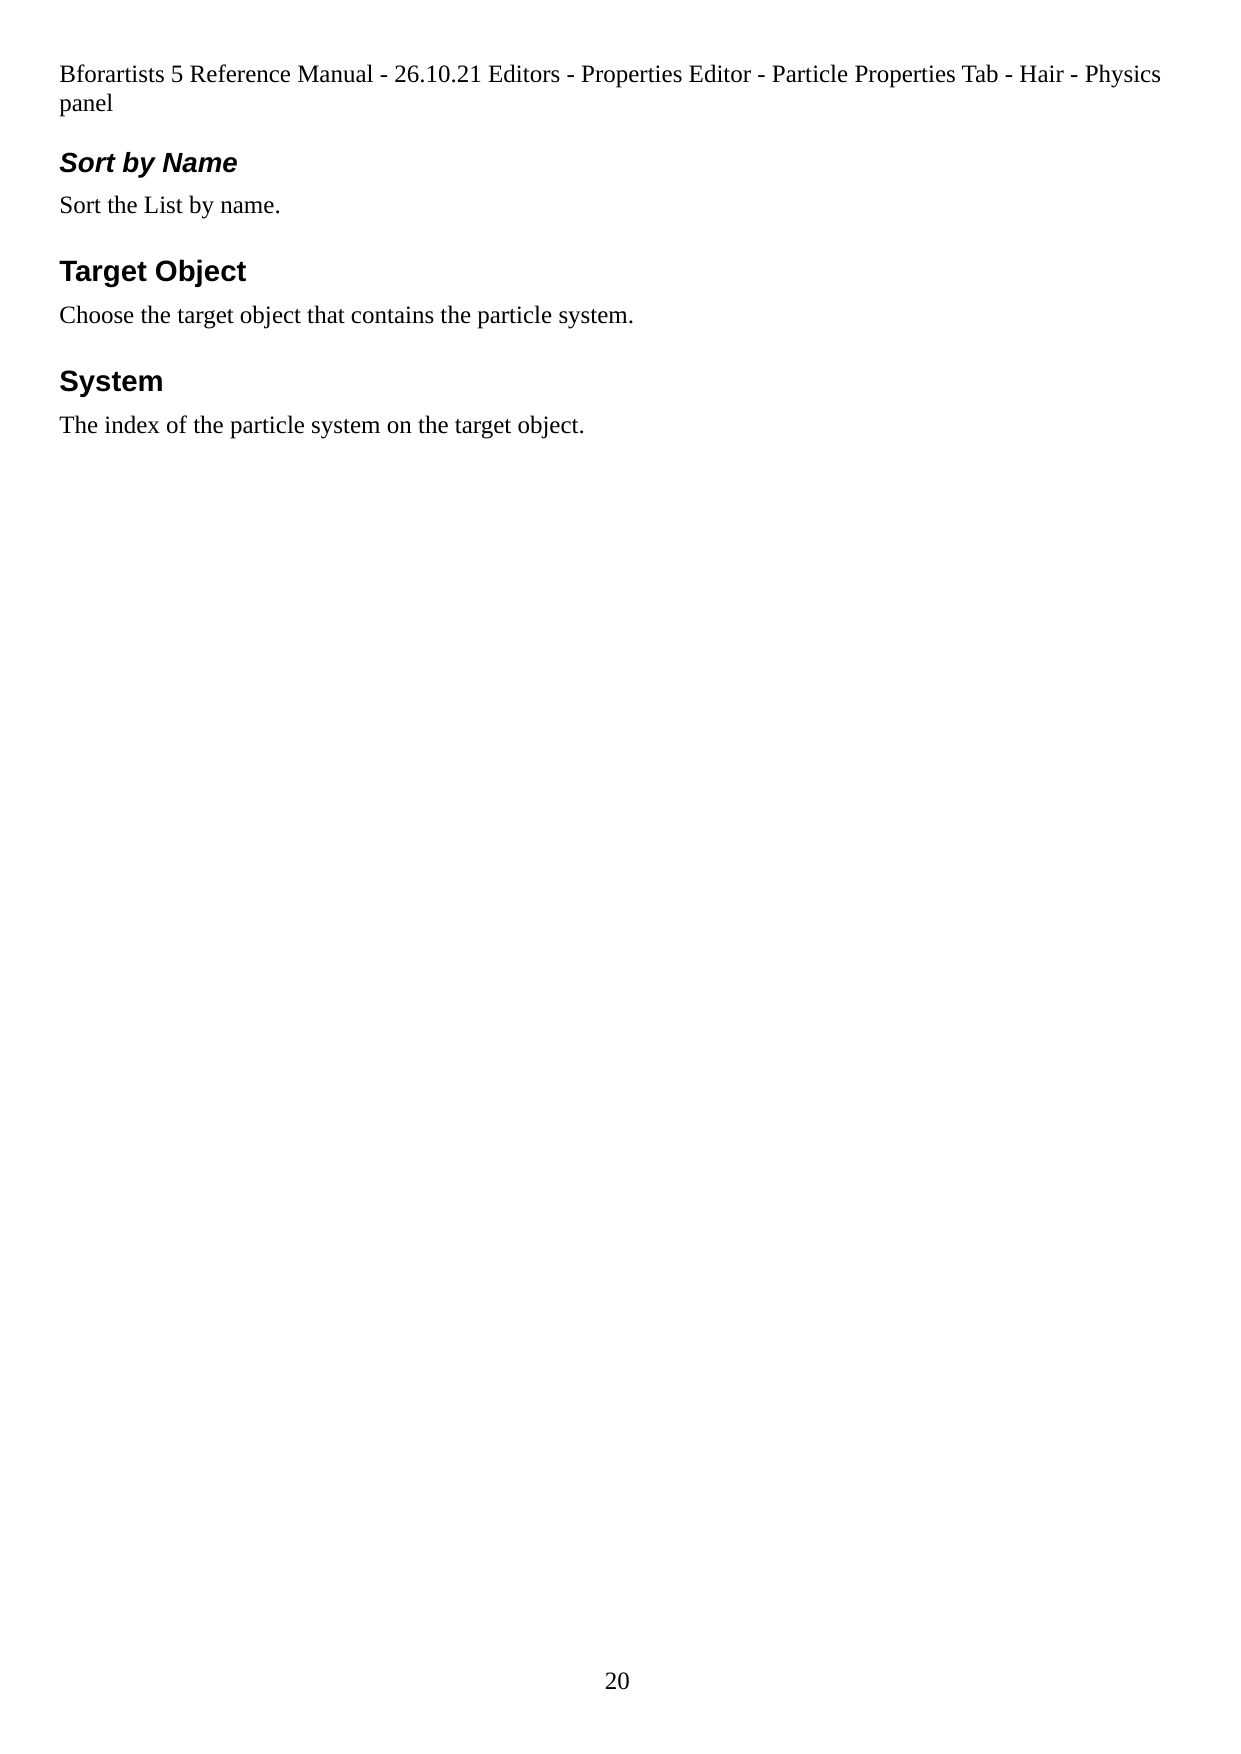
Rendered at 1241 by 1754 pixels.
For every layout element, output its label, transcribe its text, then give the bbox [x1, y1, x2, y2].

text Sort the List by name. [59, 190, 1181, 219]
text The index of the particle system on the target object. [59, 410, 1181, 439]
subtitle System [59, 364, 1181, 398]
subtitle Sort by Name [59, 146, 1181, 178]
text Choose the target object that contains the particle system. [59, 300, 1181, 329]
subtitle Target Object [59, 254, 1181, 288]
